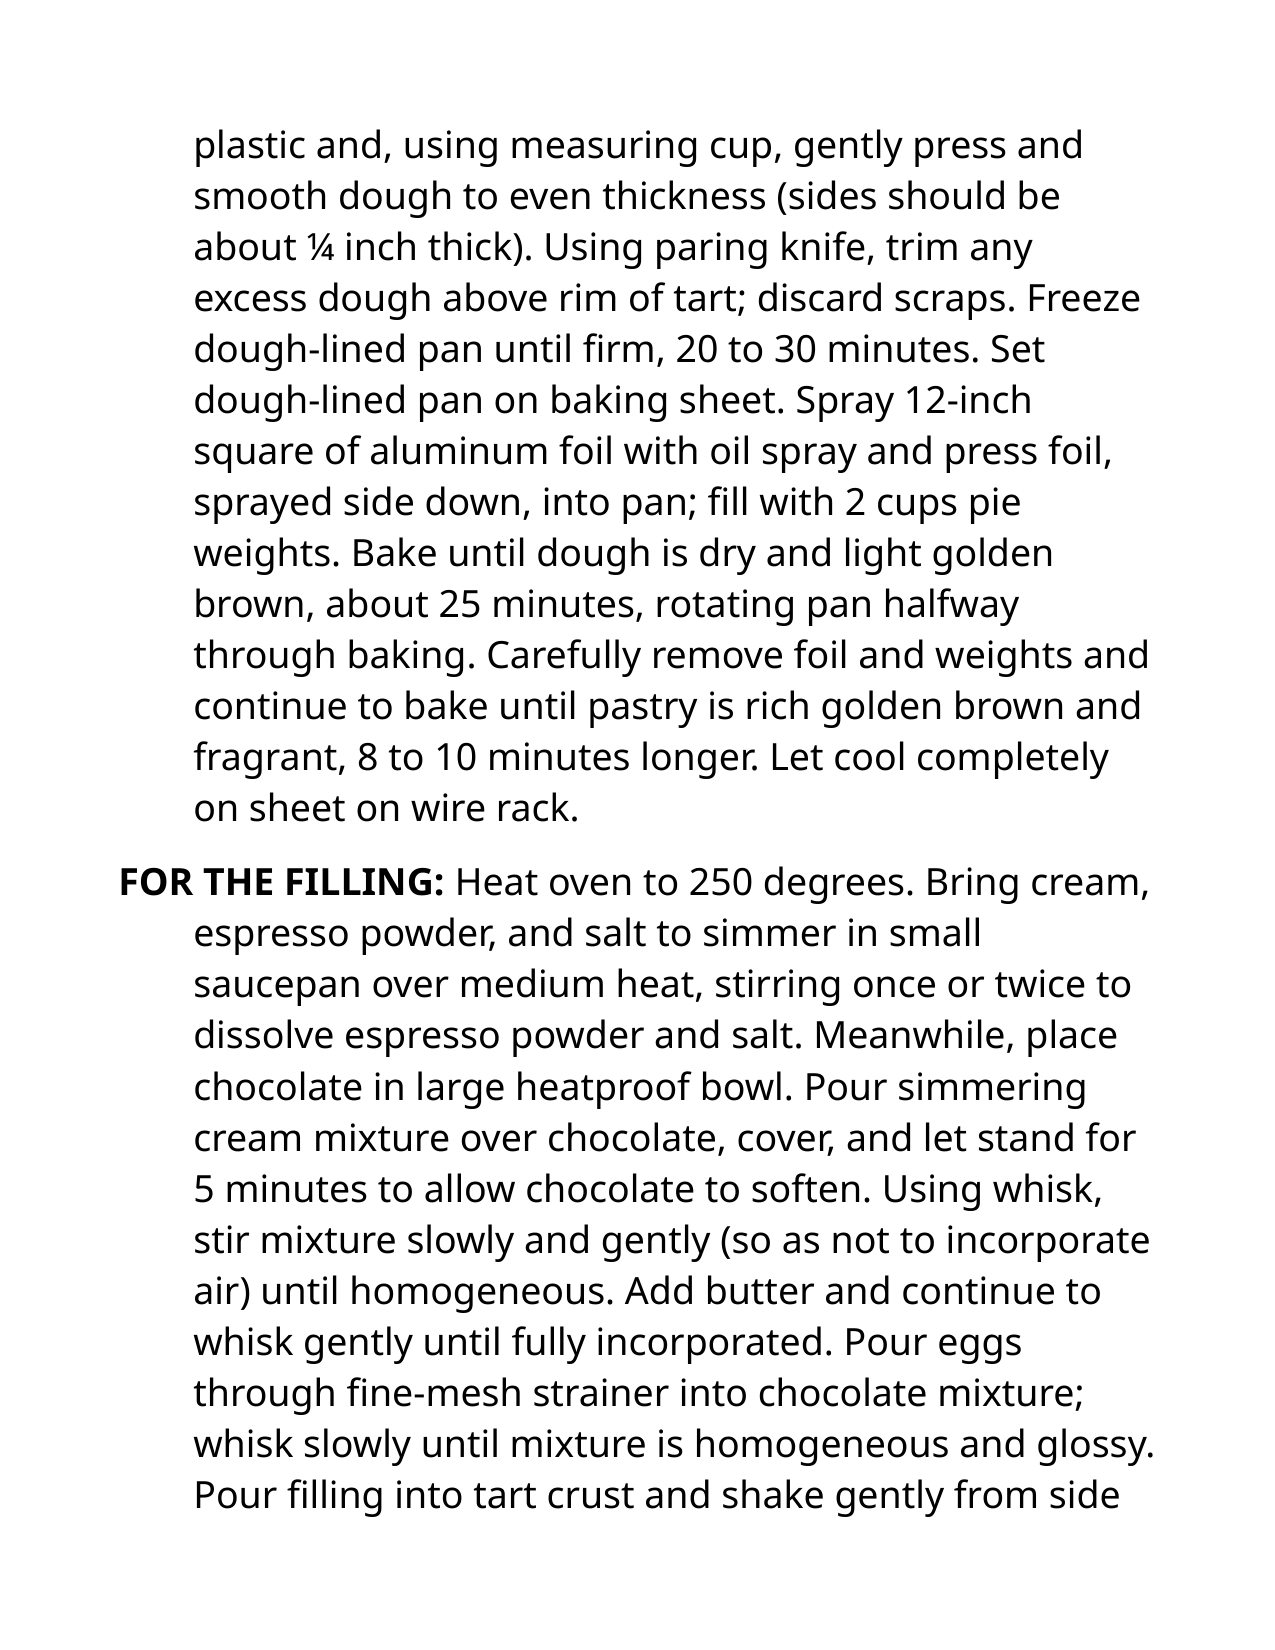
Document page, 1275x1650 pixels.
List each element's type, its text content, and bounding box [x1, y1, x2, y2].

text plastic and, using measuring cup, gently press and smooth dough to even thickness (sides should be about ¼ inch thick). Using paring knife, trim any excess dough above rim of tart; discard scraps. Freeze dough-lined pan until firm, 20 to 30 minutes. Set dough-lined pan on baking sheet. Spray 12-inch square of aluminum foil with oil spray and press foil, sprayed side down, into pan; fill with 2 cups pie weights. Bake until dough is dry and light golden brown, about 25 minutes, rotating pan halfway through baking. Carefully remove foil and weights and continue to bake until pastry is rich golden brown and fragrant, 8 to 10 minutes longer. Let cool completely on sheet on wire rack. [118, 118, 1157, 833]
text FOR THE FILLING: Heat oven to 250 degrees. Bring cream, espresso powder, and salt to simmer in small saucepan over medium heat, stirring once or twice to dissolve espresso powder and salt. Meanwhile, place chocolate in large heatproof bowl. Pour simmering cream mixture over chocolate, cover, and let stand for 5 minutes to allow chocolate to soften. Using whisk, stir mixture slowly and gently (so as not to incorporate air) until homogeneous. Add butter and continue to whisk gently until fully incorporated. Pour eggs through fine-mesh strainer into chocolate mixture; whisk slowly until mixture is homogeneous and glossy. Pour filling into tart crust and shake gently from side [118, 856, 1157, 1519]
